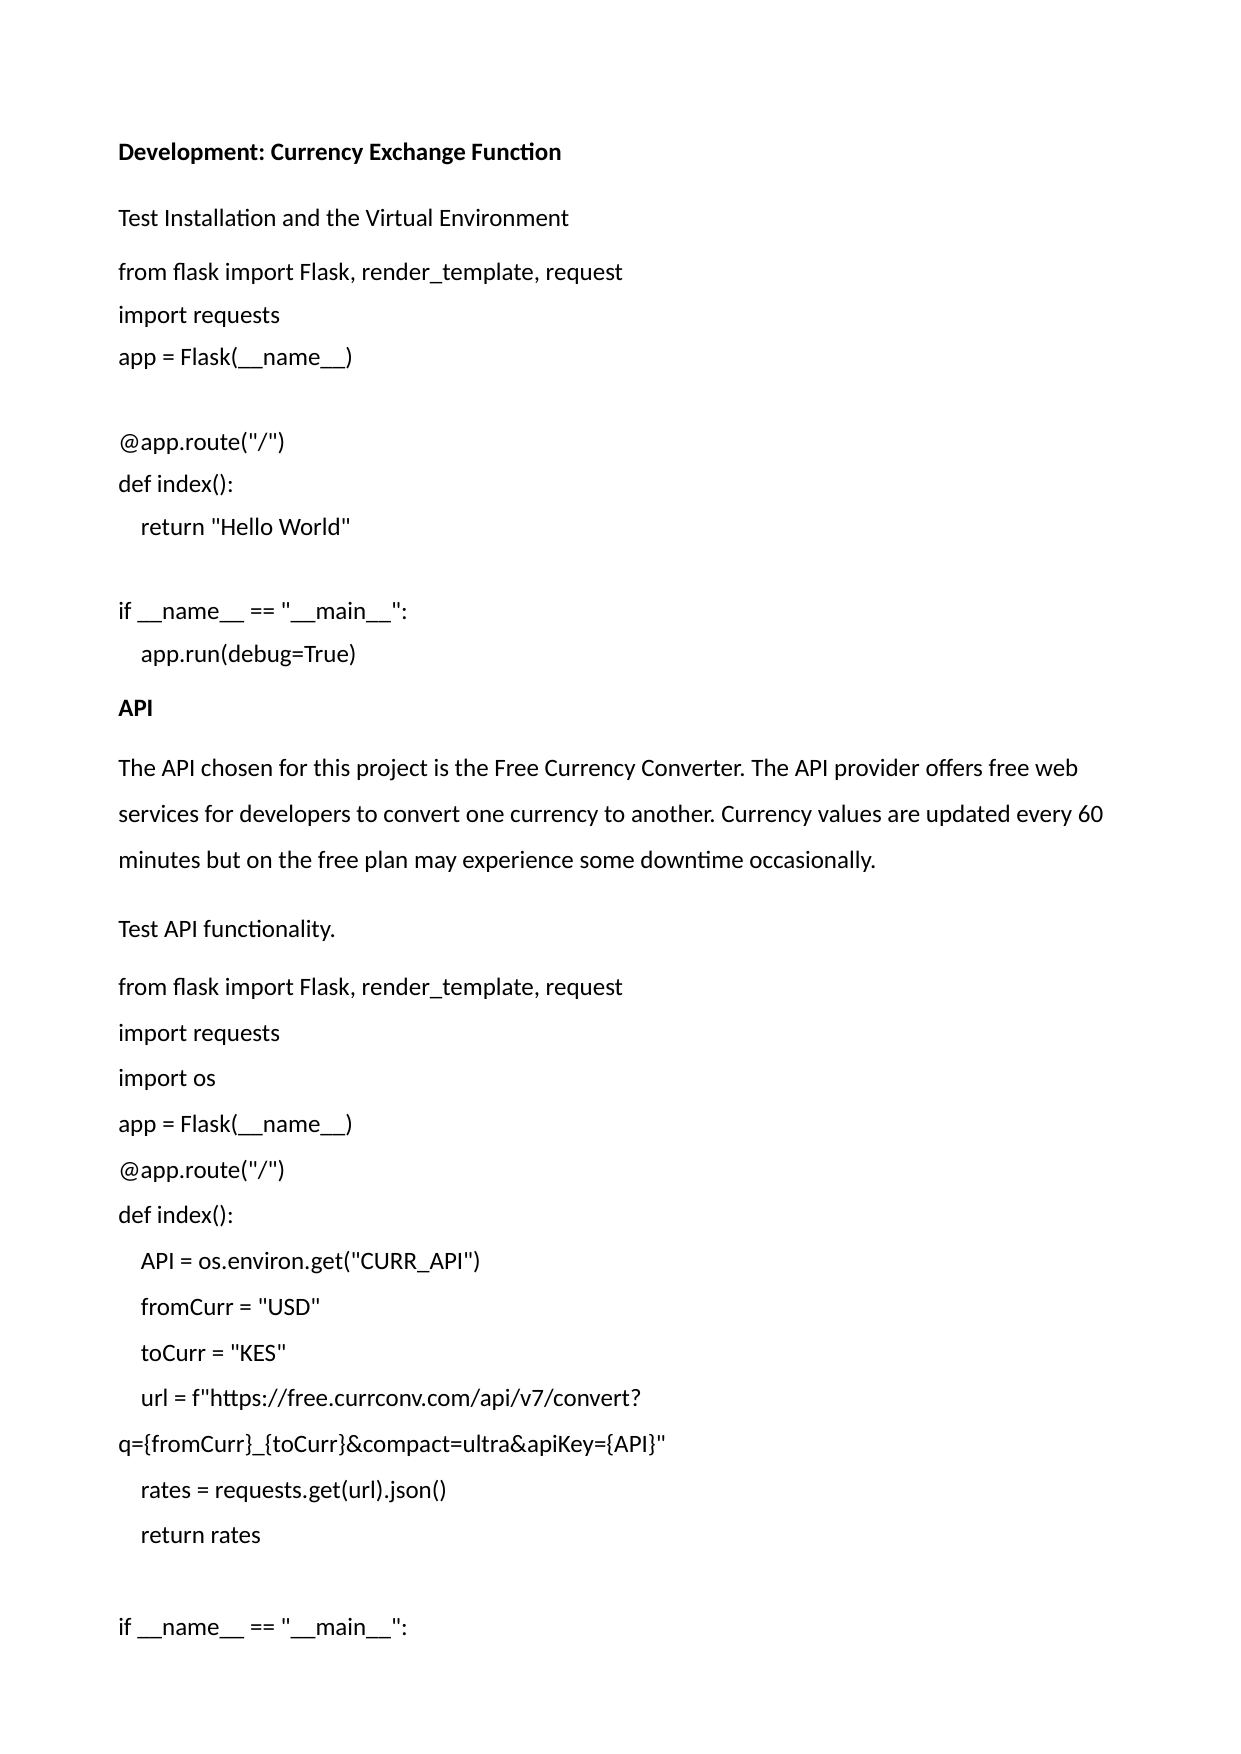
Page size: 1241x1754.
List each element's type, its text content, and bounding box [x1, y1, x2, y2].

text def index(): [118, 1199, 1122, 1230]
text API [118, 692, 1122, 723]
text Test Installation and the Virtual Environment [118, 202, 1122, 233]
text if __name__ == "__main__": [118, 1611, 1122, 1642]
text rates = requests.get(url).json() [118, 1474, 1122, 1504]
text @app.route("/") [118, 426, 1122, 456]
text from flask import Flask, render_template, request [118, 256, 1122, 287]
text def index(): [118, 468, 1122, 499]
text Development: Currency Exchange Function [118, 136, 1122, 166]
text app = Flask(__name__) [118, 341, 1122, 372]
text toCurr = "KES" [118, 1337, 1122, 1367]
text app = Flask(__name__) [118, 1108, 1122, 1139]
text app.run(debug=True) [118, 638, 1122, 668]
text import requests [118, 1017, 1122, 1047]
text if __name__ == "__main__": [118, 596, 1122, 626]
text @app.route("/") [118, 1154, 1122, 1184]
text return rates [118, 1520, 1122, 1550]
text API = os.environ.get("CURR_API") [118, 1245, 1122, 1276]
text import requests [118, 299, 1122, 329]
text fromCurr = "USD" [118, 1291, 1122, 1322]
text from flask import Flask, render_template, request [118, 971, 1122, 1001]
text return "Hello World" [118, 511, 1122, 541]
text The API chosen for this project is the Free Currency Converter. The API provider offers free web services for developers to convert one currency to another. Currency values are updated every 60 minutes but on the free plan may experience some downtime occasionally. [118, 752, 1122, 874]
text url = f"https://free.currconv.com/api/v7/convert?q={fromCurr}_{toCurr}&compact=ultra&apiKey={API}" [118, 1382, 1122, 1459]
text Test API functionality. [118, 913, 1122, 944]
text import os [118, 1062, 1122, 1093]
